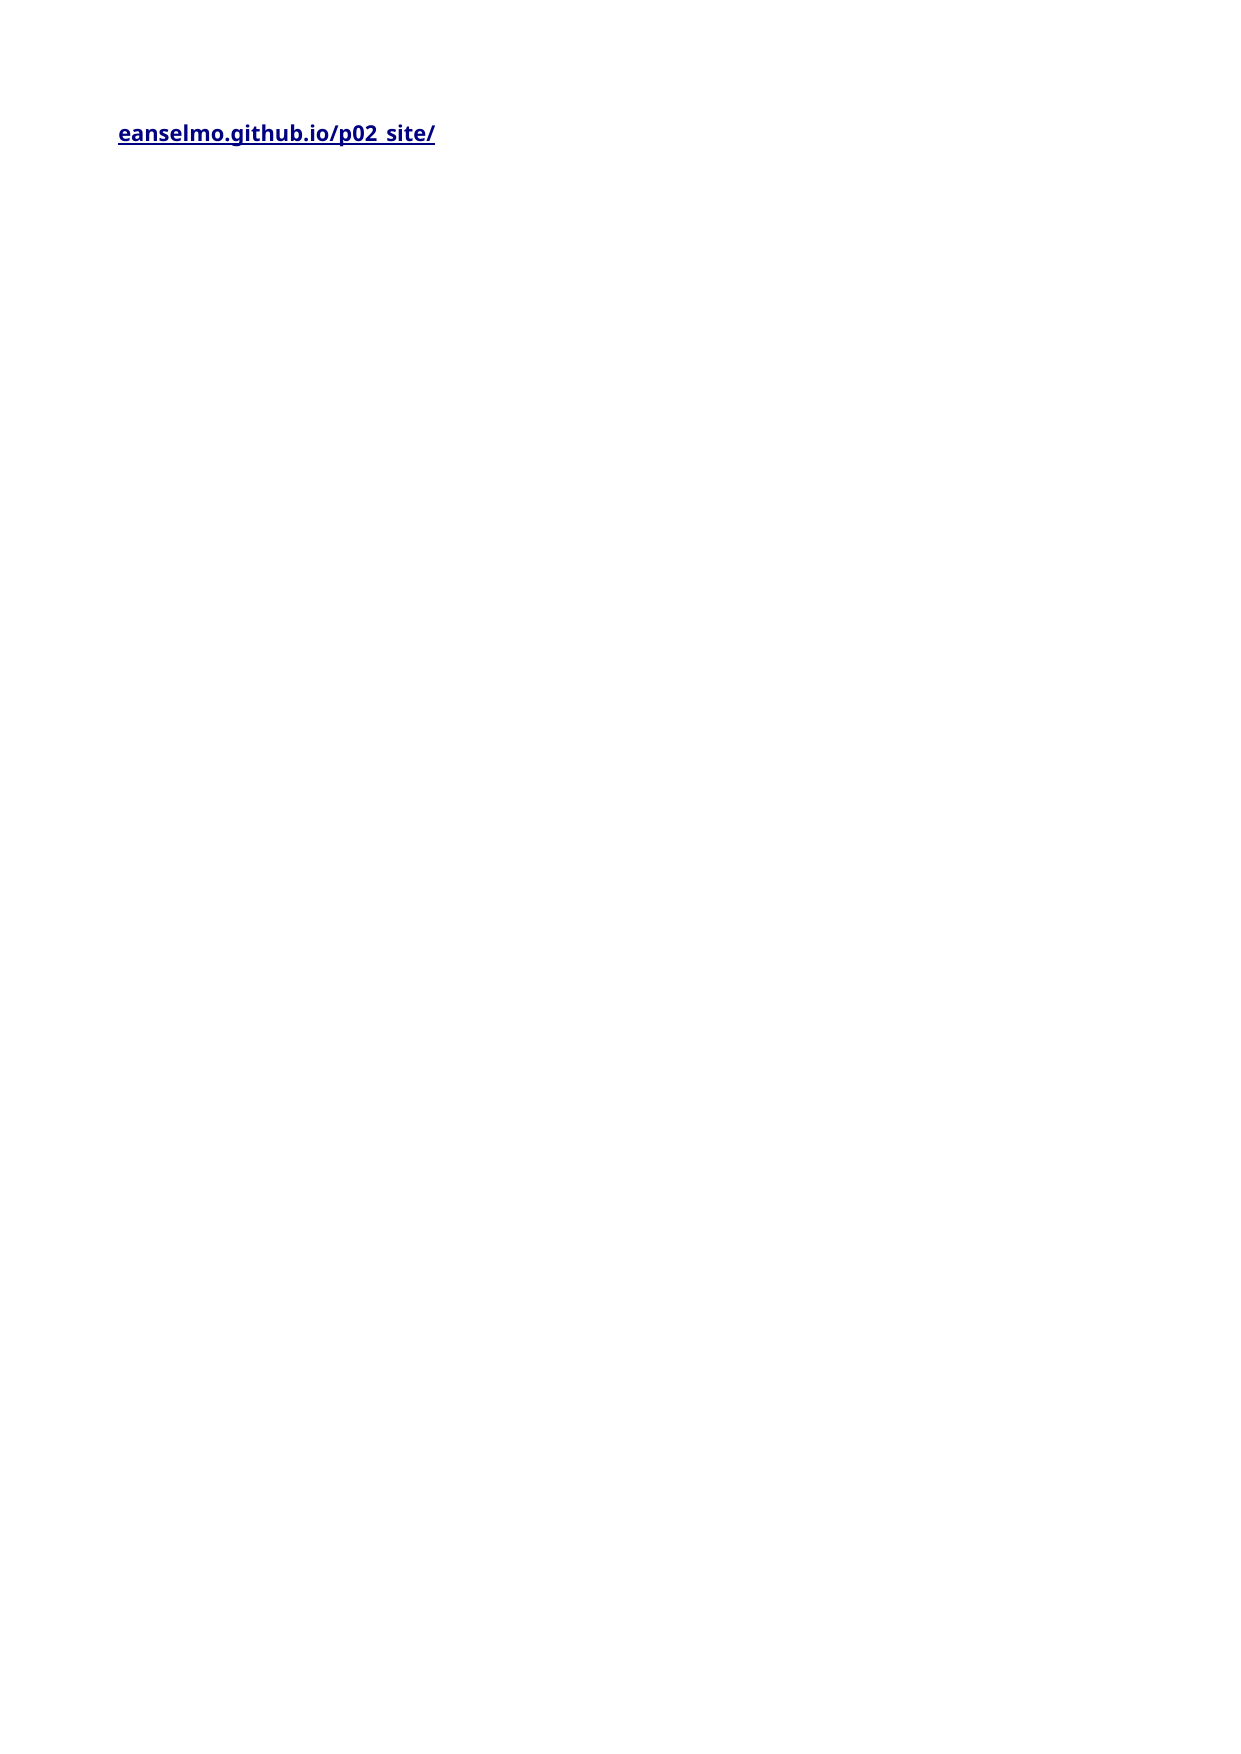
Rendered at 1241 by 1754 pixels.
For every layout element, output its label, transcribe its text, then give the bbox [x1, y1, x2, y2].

text eanselmo.github.io/p02_site/ [118, 118, 1122, 148]
